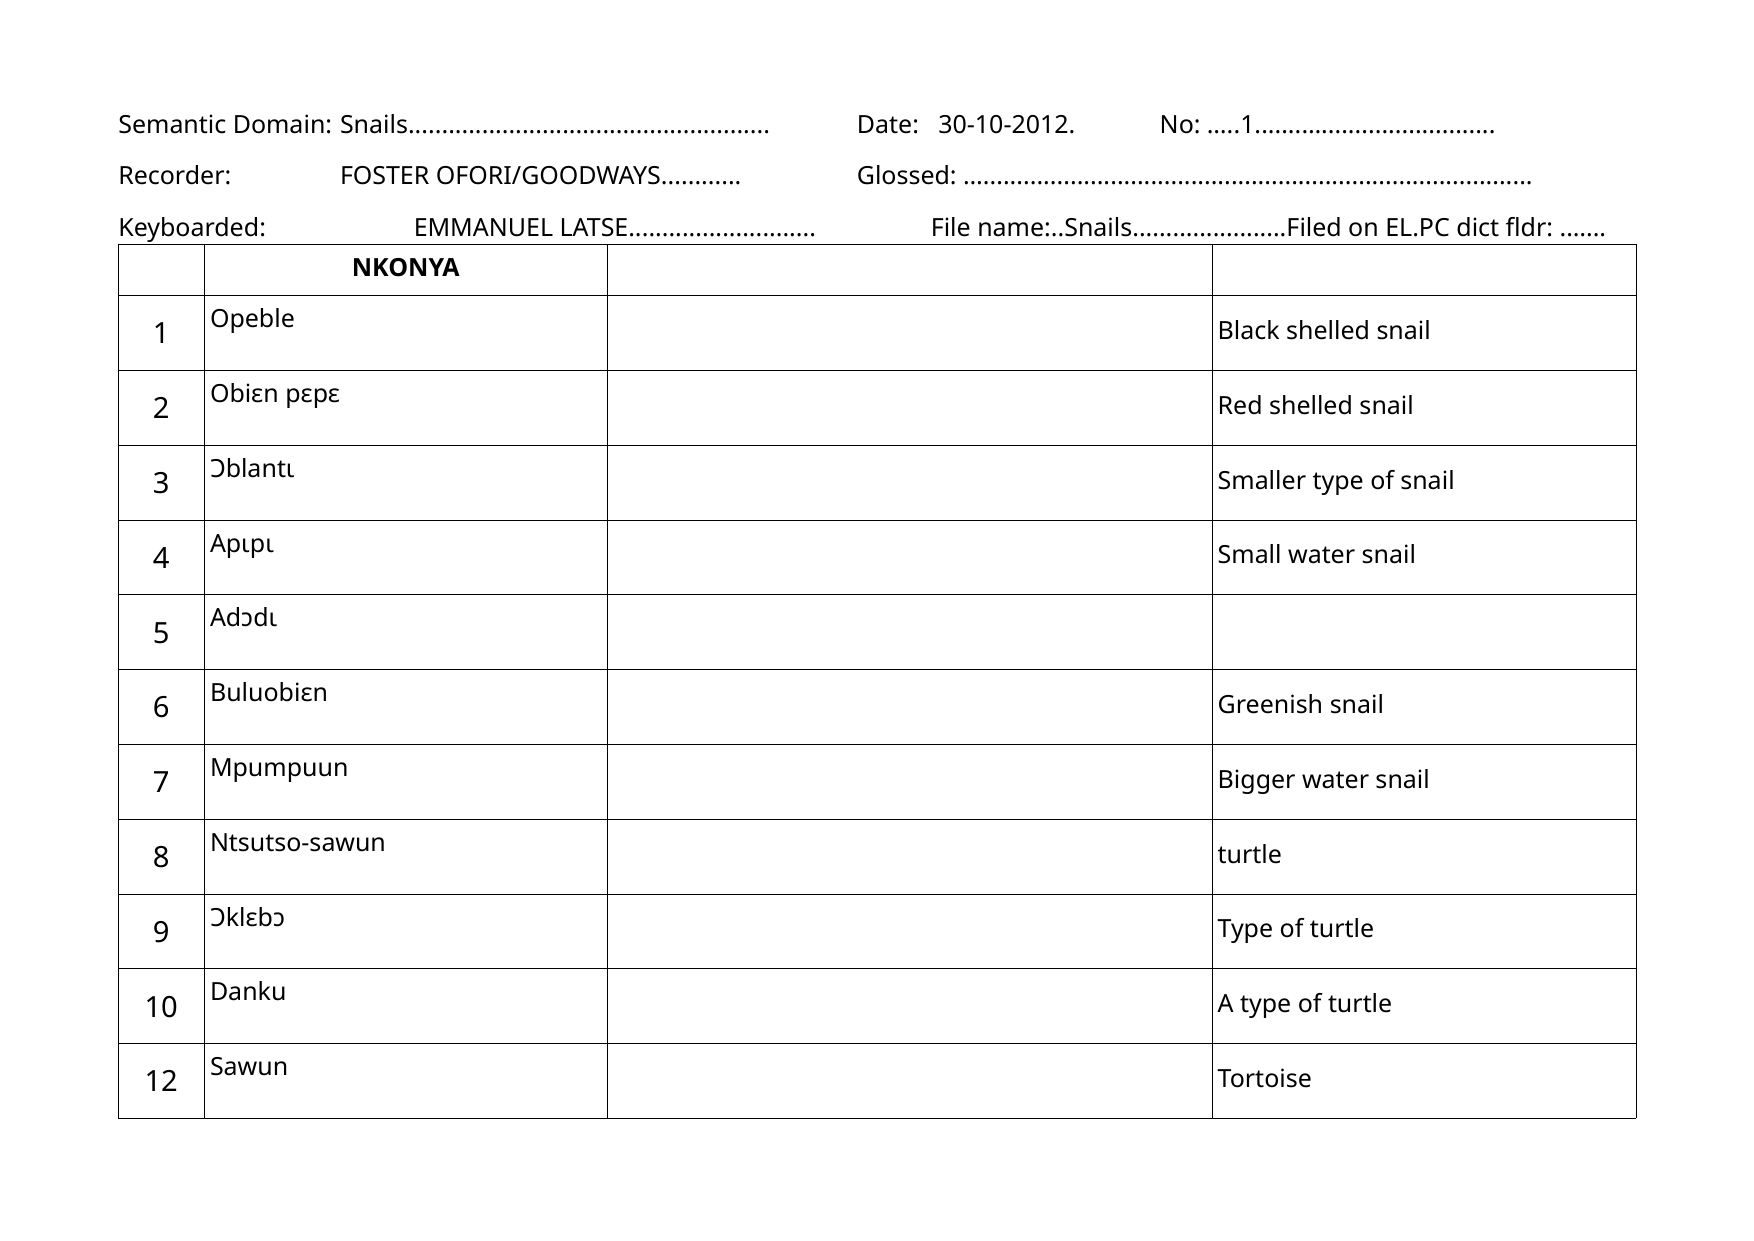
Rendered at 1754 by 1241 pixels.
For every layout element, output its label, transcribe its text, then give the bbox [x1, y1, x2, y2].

table_cell 7 [119, 745, 204, 819]
table_cell Mpumpuun [205, 745, 607, 819]
table_cell Bigger water snail [1213, 745, 1636, 819]
table_cell [608, 595, 1212, 669]
table_cell Sawun [205, 1044, 607, 1118]
table_cell Buluobiɛn [205, 670, 607, 744]
table_header NKONYA [205, 245, 607, 295]
table_cell Ɔklɛbɔ [205, 895, 607, 968]
table_cell Obiɛn pɛpɛ [205, 371, 607, 445]
table_cell [608, 296, 1212, 370]
table_cell 10 [119, 969, 204, 1043]
table_cell Smaller type of snail [1213, 446, 1636, 519]
table_cell Type of turtle [1213, 895, 1636, 968]
table_cell [1213, 595, 1636, 669]
table_cell [608, 446, 1212, 519]
table_cell 2 [119, 371, 204, 445]
table_cell Red shelled snail [1213, 371, 1636, 445]
table_cell Greenish snail [1213, 670, 1636, 744]
table_cell [608, 745, 1212, 819]
table_cell [608, 969, 1212, 1043]
table_cell [608, 670, 1212, 744]
text Recorder: FOSTER OFORI/GOODWAYS............ Glossed: ….................................................................................. [118, 158, 1636, 192]
table_cell 8 [119, 820, 204, 893]
table_cell 4 [119, 521, 204, 594]
table_cell Ɔblantɩ [205, 446, 607, 519]
table_cell [608, 521, 1212, 594]
table_cell Small water snail [1213, 521, 1636, 594]
table_cell [608, 820, 1212, 893]
table_cell A type of turtle [1213, 969, 1636, 1043]
table_cell [608, 371, 1212, 445]
table_cell turtle [1213, 820, 1636, 893]
table_cell [608, 1044, 1212, 1118]
table_cell Black shelled snail [1213, 296, 1636, 370]
table_cell 3 [119, 446, 204, 519]
table_cell Ntsutso-sawun [205, 820, 607, 893]
table_header [1213, 245, 1636, 295]
table_cell 6 [119, 670, 204, 744]
table_cell Tortoise [1213, 1044, 1636, 1118]
table_cell [608, 895, 1212, 968]
table_cell 12 [119, 1044, 204, 1118]
table_cell 5 [119, 595, 204, 669]
table_header [119, 245, 204, 295]
table_header [608, 245, 1212, 295]
text Keyboarded: EMMANUEL LATSE............................ File name:..Snails.......................Filed on EL.PC dict fldr: .…... [118, 210, 1636, 244]
table_cell Opeble [205, 296, 607, 370]
table_cell Danku [205, 969, 607, 1043]
text Semantic Domain: Snails...................................................... Date: 30-10-2012. No: …..1.......….......................... [118, 106, 1636, 140]
table_cell Adɔdɩ [205, 595, 607, 669]
table_cell 9 [119, 895, 204, 968]
table_cell Apɩpɩ [205, 521, 607, 594]
table_cell 1 [119, 296, 204, 370]
